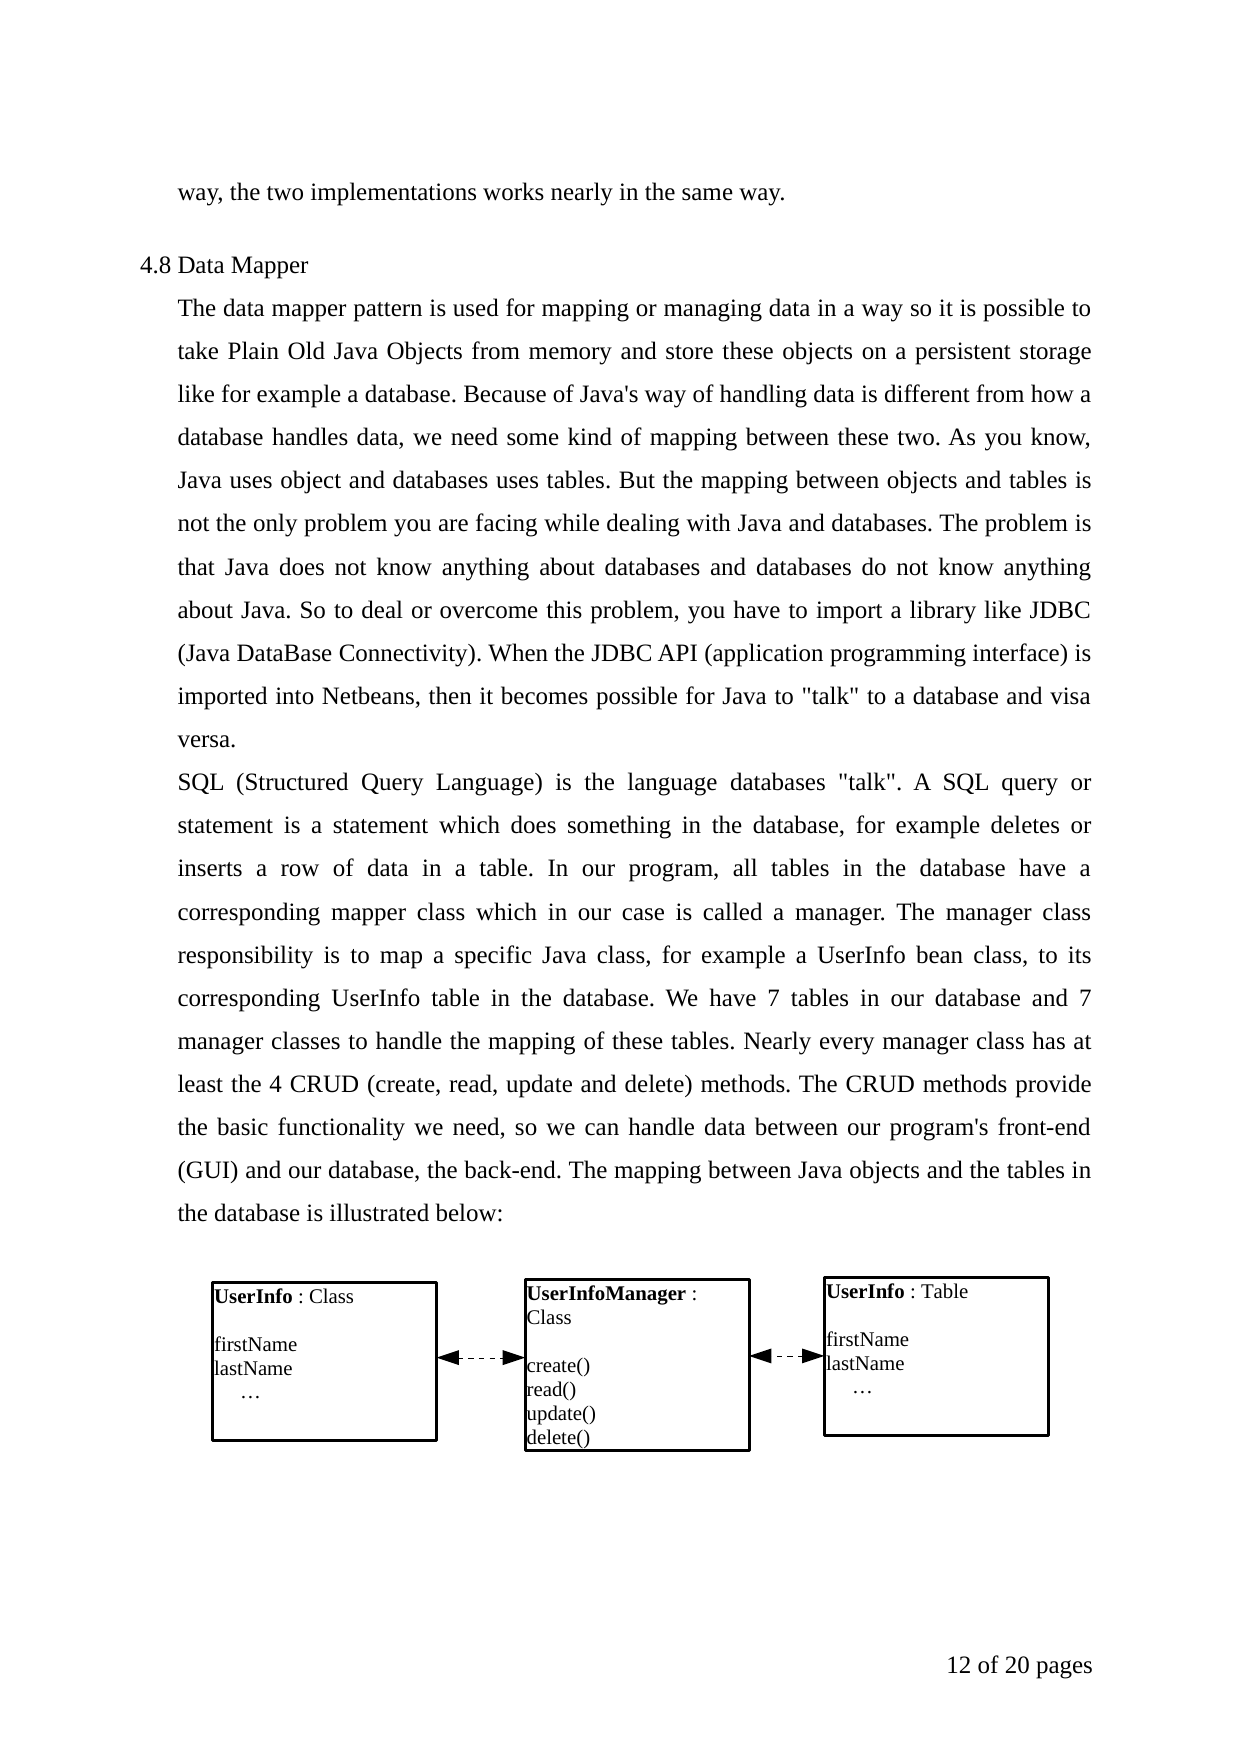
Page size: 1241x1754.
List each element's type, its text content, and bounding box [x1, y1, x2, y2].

subtitle Data Mapper [177, 250, 1093, 278]
text The data mapper pattern is used for mapping or managing data in a way so it is possible to take Plain Old Java Objects from memory and store these objects on a persistent storage like for example a database. Because of Java's way of handling data is different from how a database handles data, we need some kind of mapping between these two. As you know, Java uses object and databases uses tables. But the mapping between objects and tables is not the only problem you are facing while dealing with Java and databases. The problem is that Java does not know anything about databases and databases do not know anything about Java. So to deal or overcome this problem, you have to import a library like JDBC (Java DataBase Connectivity). When the JDBC API (application programming interface) is imported into Netbeans, then it becomes possible for Java to "talk" to a database and visa versa. [177, 293, 1093, 753]
text way, the two implementations works nearly in the same way. [177, 177, 1093, 206]
text SQL (Structured Query Language) is the language databases "talk". A SQL query or statement is a statement which does something in the database, for example deletes or inserts a row of data in a table. In our program, all tables in the database have a corresponding mapper class which in our case is called a manager. The manager class responsibility is to map a specific Java class, for example a UserInfo bean class, to its corresponding UserInfo table in the database. We have 7 tables in our database and 7 manager classes to handle the mapping of these tables. Nearly every manager class has at least the 4 CRUD (create, read, update and delete) methods. The CRUD methods provide the basic functionality we need, so we can handle data between our program's front-end (GUI) and our database, the back-end. The mapping between Java objects and the tables in the database is illustrated below: [177, 767, 1093, 1227]
